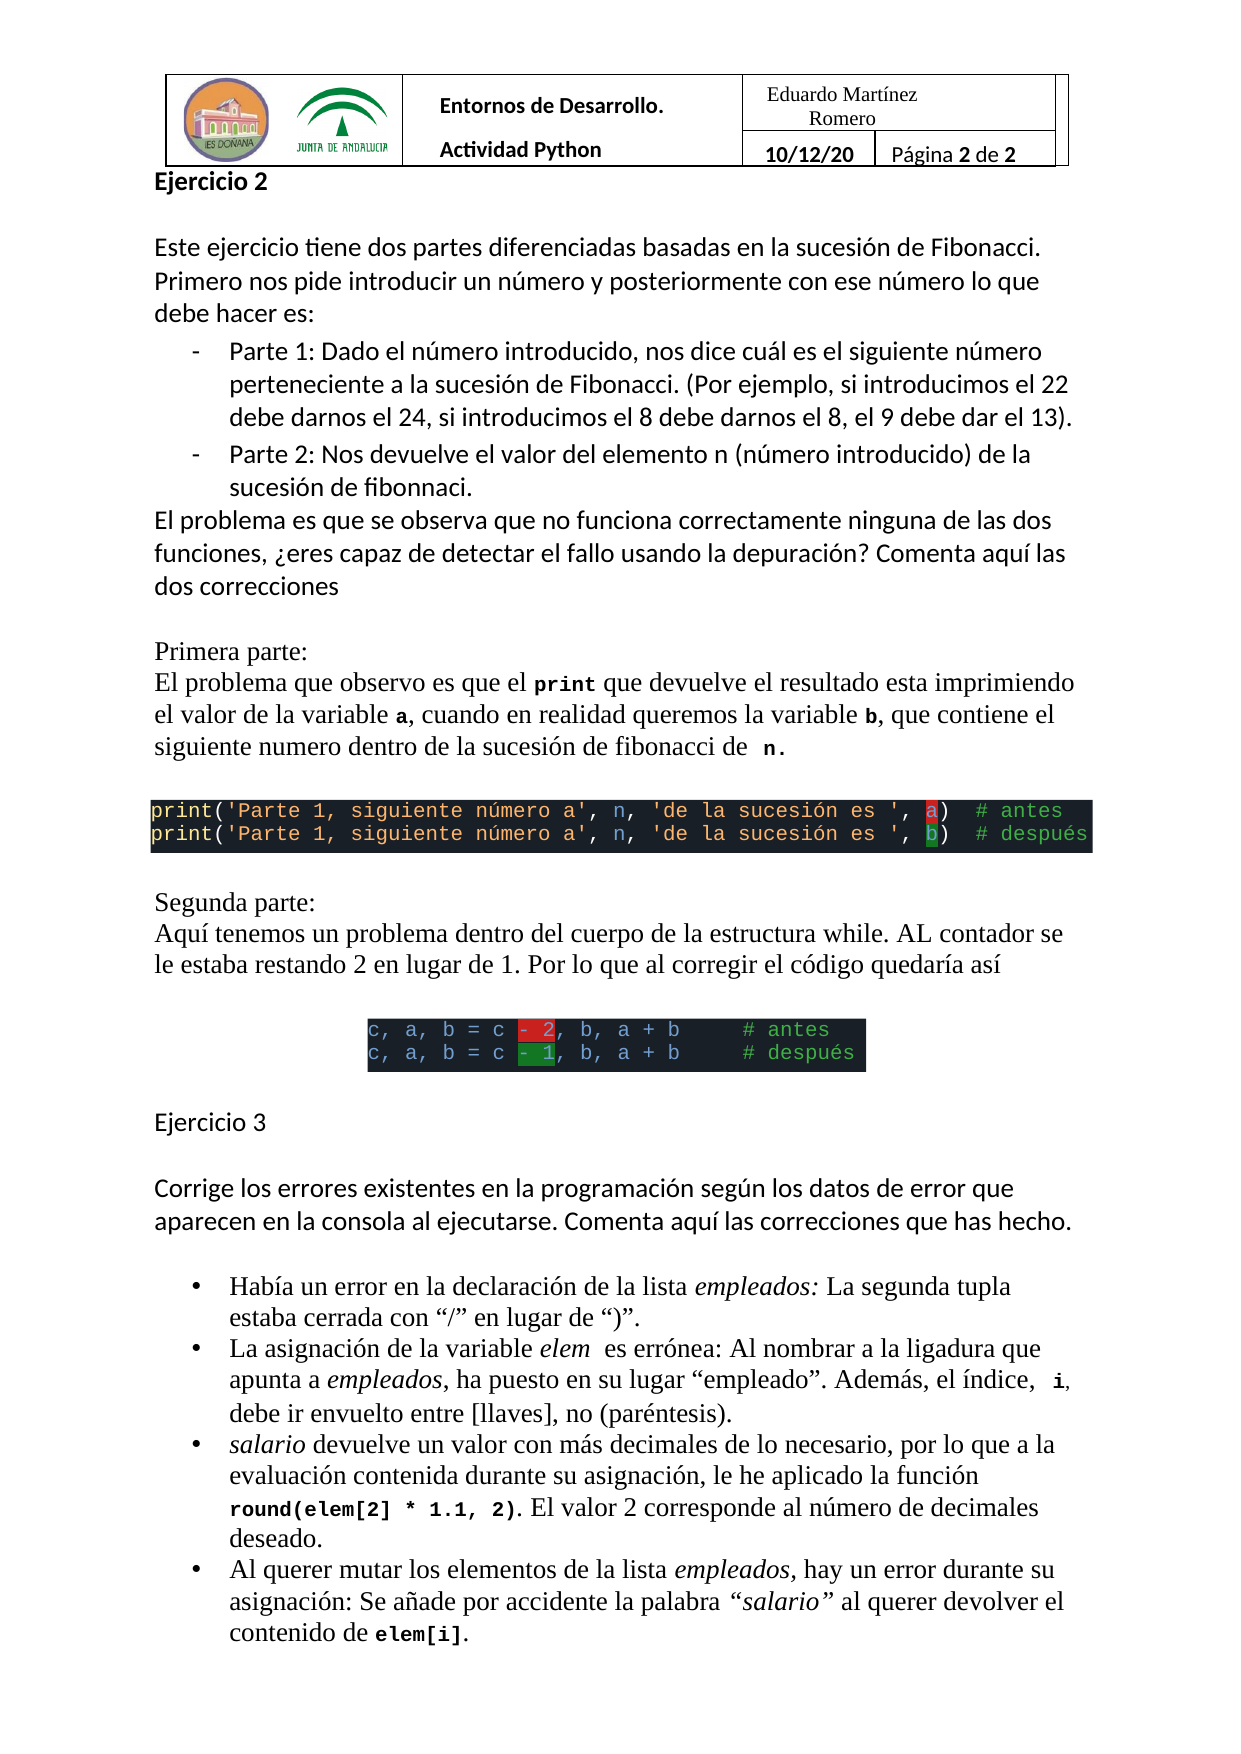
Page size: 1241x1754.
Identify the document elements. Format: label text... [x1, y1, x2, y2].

list Parte 2: Nos devuelve el valor del elemento n (número introducido) de la sucesión de fibonnaci. [192, 437, 1080, 503]
text Segunda parte: [154, 886, 1080, 917]
text Ejercicio 3 [154, 1105, 1080, 1138]
text Primera parte: [154, 635, 1080, 667]
list La asignación de la variable elem es errónea: Al nombrar a la ligadura que apunta a empleados, ha puesto en su lugar “empleado”. Además, el índice, i, debe ir envuelto entre [llaves], no (paréntesis). [192, 1332, 1080, 1428]
text Este ejercicio tiene dos partes diferenciadas basadas en la sucesión de Fibonacci. Primero nos pide introducir un número y posteriormente con ese número lo que debe hacer es: [154, 231, 1080, 330]
picture [296, 87, 388, 152]
text Corrige los errores existentes en la programación según los datos de error que aparecen en la consola al ejecutarse. Comenta aquí las correcciones que has hecho. [154, 1171, 1080, 1237]
text Ejercicio 2 [154, 164, 1080, 198]
text Aquí tenemos un problema dentro del cuerpo de la estructura while. AL contador se le estaba restando 2 en lugar de 1. Por lo que al corregir el código quedaría así [154, 917, 1080, 979]
picture [183, 77, 269, 162]
text El problema es que se observa que no funciona correctamente ninguna de las dos funciones, ¿eres capaz de detectar el fallo usando la depuración? Comenta aquí las dos correcciones [154, 503, 1080, 602]
list salario devuelve un valor con más decimales de lo necesario, por lo que a la evaluación contenida durante su asignación, le he aplicado la función round(elem[2] * 1.1, 2). El valor 2 corresponde al número de decimales deseado. [192, 1428, 1080, 1553]
list Al querer mutar los elementos de la lista empleados, hay un error durante su asignación: Se añade por accidente la palabra “salario” al querer devolver el contenido de elem[i]. [192, 1553, 1080, 1647]
list Parte 1: Dado el número introducido, nos dice cuál es el siguiente número perteneciente a la sucesión de Fibonacci. (Por ejemplo, si introducimos el 22 debe darnos el 24, si introducimos el 8 debe darnos el 8, el 9 debe dar el 13). [192, 334, 1080, 433]
text El problema que observo es que el print que devuelve el resultado esta imprimiendo el valor de la variable a, cuando en realidad queremos la variable b, que contiene el siguiente numero dentro de la sucesión de fibonacci de n. [154, 667, 1080, 762]
list Había un error en la declaración de la lista empleados: La segunda tupla estaba cerrada con “/” en lugar de “)”. [192, 1270, 1080, 1332]
